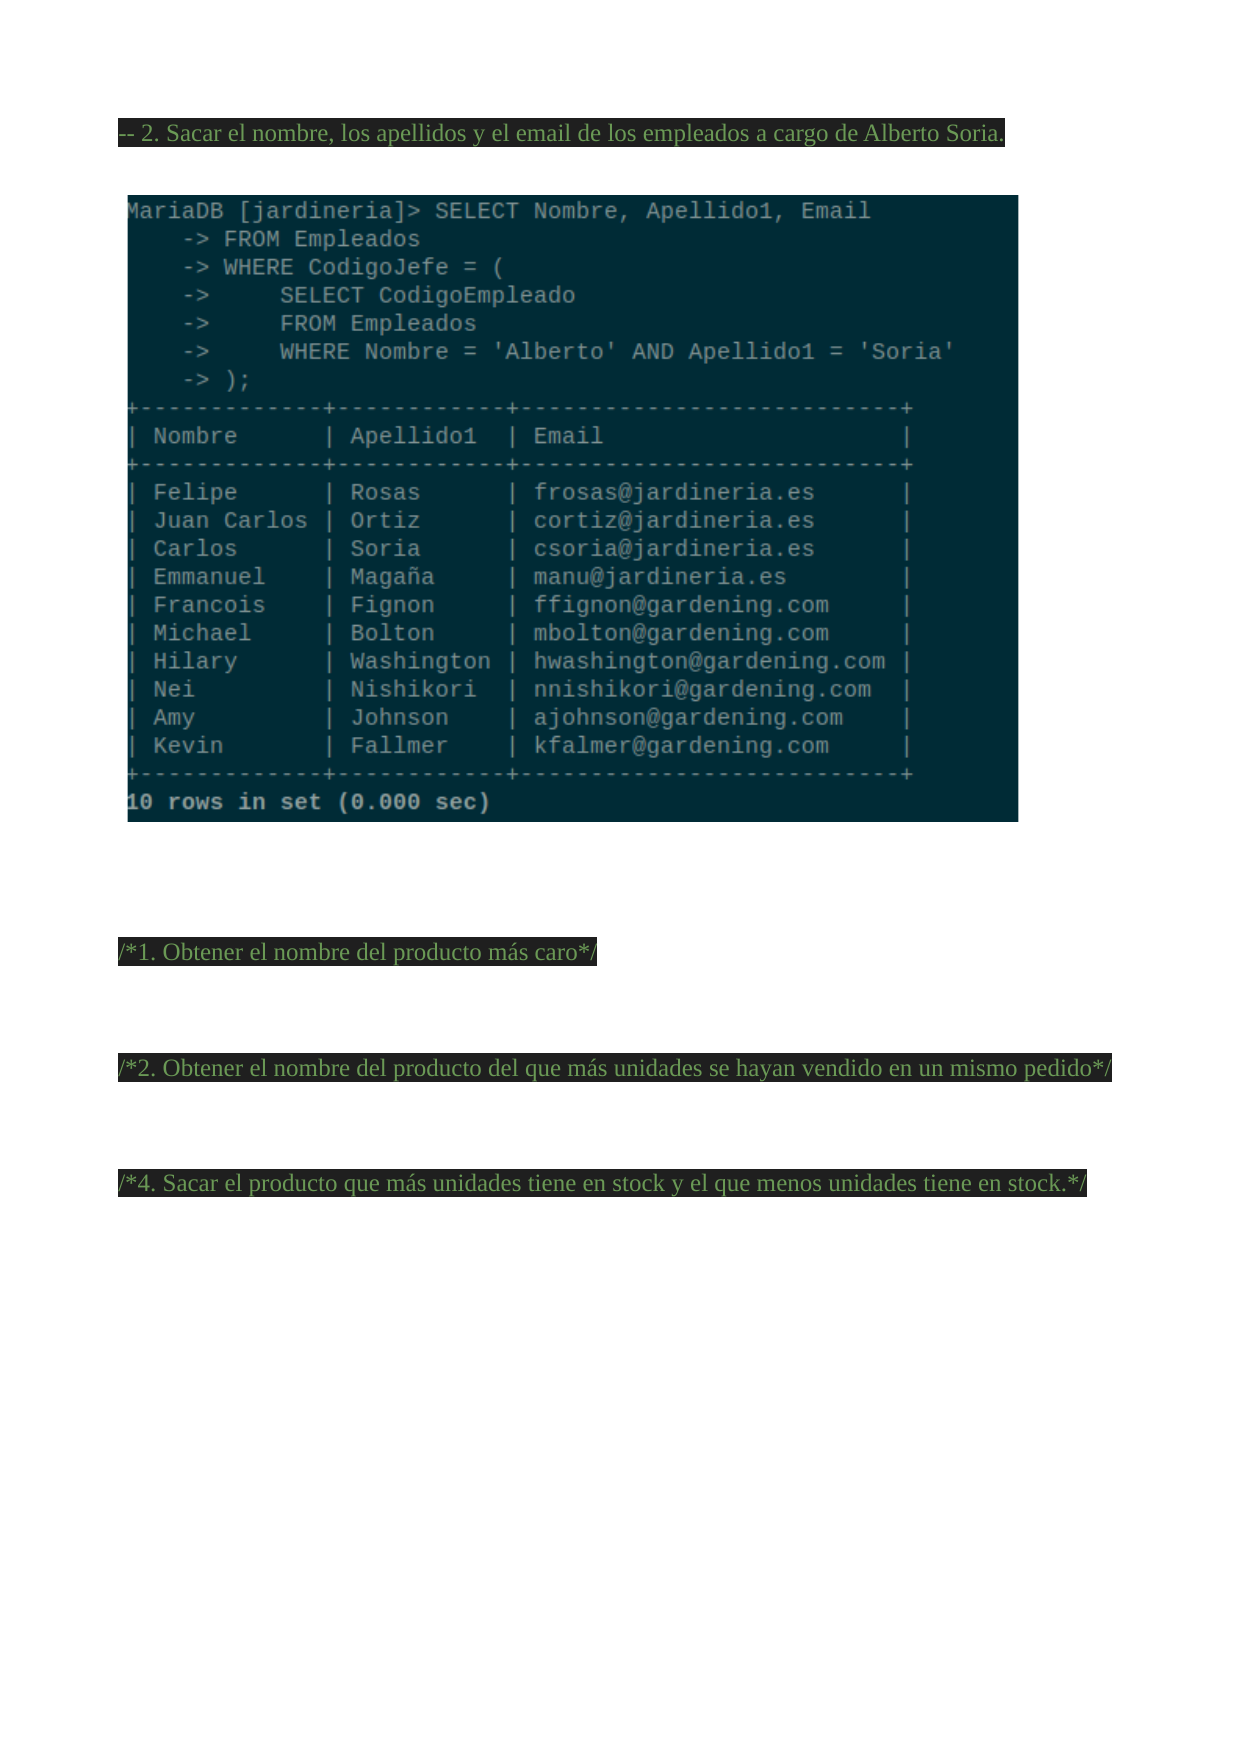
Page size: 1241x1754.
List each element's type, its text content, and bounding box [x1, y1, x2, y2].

picture [605, 206, 617, 218]
picture [802, 741, 829, 753]
picture [535, 628, 547, 640]
picture [748, 713, 757, 724]
picture [340, 792, 347, 814]
picture [310, 344, 321, 359]
picture [592, 680, 602, 696]
picture [170, 797, 180, 809]
picture [409, 342, 420, 359]
picture [619, 539, 632, 559]
picture [535, 544, 546, 556]
picture [760, 544, 772, 556]
picture [183, 713, 195, 729]
picture [733, 595, 744, 612]
picture [535, 572, 561, 584]
picture [367, 680, 377, 696]
picture [508, 286, 518, 302]
picture [606, 652, 617, 668]
picture [127, 203, 153, 218]
picture [550, 623, 575, 640]
picture [634, 544, 643, 560]
picture [592, 652, 602, 668]
picture [621, 741, 630, 753]
picture [647, 516, 659, 527]
picture [563, 656, 575, 668]
text -- 2. Sacar el nombre, los apellidos y el email de los empleados a cargo de Alberto Soria. [118, 118, 1122, 147]
picture [395, 259, 405, 274]
picture [633, 736, 673, 757]
picture [424, 680, 433, 696]
picture [663, 516, 672, 527]
picture [437, 797, 476, 809]
picture [619, 483, 632, 502]
picture [675, 539, 687, 556]
picture [351, 794, 364, 809]
picture [677, 741, 686, 753]
picture [676, 713, 687, 724]
picture [242, 201, 249, 223]
picture [733, 516, 743, 527]
picture [436, 314, 447, 330]
picture [394, 234, 406, 246]
picture [747, 600, 757, 612]
picture [564, 572, 574, 584]
picture [242, 383, 247, 391]
picture [381, 708, 391, 724]
picture [718, 544, 730, 556]
picture [155, 681, 180, 696]
picture [211, 544, 223, 556]
picture [212, 572, 222, 584]
picture [774, 342, 785, 359]
picture [224, 259, 250, 274]
picture [705, 487, 715, 499]
text /*1. Obtener el nombre del producto más caro*/ [118, 937, 1122, 966]
picture [788, 487, 800, 499]
picture [633, 595, 659, 617]
picture [155, 484, 165, 499]
picture [803, 656, 813, 668]
picture [408, 544, 420, 556]
picture [382, 684, 391, 696]
picture [550, 684, 560, 696]
picture [395, 544, 405, 556]
picture [155, 541, 180, 556]
picture [351, 428, 364, 443]
picture [929, 347, 941, 359]
picture [352, 541, 378, 556]
picture [351, 234, 363, 246]
picture [761, 203, 772, 218]
picture [282, 287, 307, 302]
picture [297, 516, 306, 527]
picture [239, 516, 250, 527]
picture [677, 600, 687, 612]
picture [620, 628, 630, 640]
picture [579, 656, 588, 668]
picture [789, 652, 800, 668]
picture [240, 595, 251, 612]
picture [733, 487, 742, 499]
picture [549, 286, 560, 302]
picture [381, 623, 392, 640]
picture [197, 203, 223, 218]
picture [324, 402, 335, 413]
picture [635, 572, 644, 584]
picture [661, 652, 715, 673]
picture [438, 741, 447, 753]
picture [508, 768, 518, 779]
picture [775, 656, 785, 668]
picture [705, 544, 715, 556]
picture [184, 544, 194, 556]
picture [830, 684, 842, 696]
picture [605, 600, 617, 612]
picture [311, 287, 321, 302]
picture [550, 713, 558, 729]
picture [774, 713, 785, 729]
picture [479, 290, 505, 307]
picture [198, 539, 208, 556]
picture [367, 201, 378, 218]
picture [395, 625, 405, 640]
picture [324, 344, 349, 359]
picture [593, 625, 602, 640]
picture [267, 259, 293, 274]
picture [409, 652, 420, 668]
picture [719, 741, 729, 753]
picture [198, 483, 208, 499]
picture [591, 741, 617, 753]
picture [578, 736, 588, 753]
picture [788, 347, 801, 359]
picture [535, 290, 547, 302]
picture [536, 652, 561, 668]
picture [788, 600, 799, 612]
picture [747, 342, 757, 359]
picture [606, 516, 616, 527]
picture [802, 628, 829, 640]
picture [649, 653, 658, 668]
picture [691, 544, 701, 556]
picture [240, 792, 266, 809]
picture [902, 768, 912, 779]
picture [563, 741, 575, 753]
picture [408, 600, 420, 612]
picture [380, 229, 391, 246]
picture [436, 656, 447, 673]
picture [916, 347, 926, 359]
picture [579, 513, 588, 527]
picture [436, 262, 448, 274]
picture [408, 262, 420, 274]
picture [225, 600, 237, 612]
picture [395, 713, 405, 724]
picture [352, 625, 378, 640]
picture [380, 572, 391, 588]
picture [663, 487, 672, 499]
picture [352, 681, 363, 696]
picture [198, 741, 208, 753]
picture [620, 656, 630, 668]
picture [168, 741, 180, 753]
picture [366, 319, 378, 330]
picture [296, 315, 336, 330]
picture [225, 431, 236, 443]
picture [366, 234, 378, 246]
picture [466, 203, 476, 218]
picture [733, 623, 744, 640]
picture [267, 206, 279, 218]
picture [634, 516, 643, 532]
picture [155, 738, 167, 753]
picture [802, 684, 813, 701]
picture [550, 487, 559, 499]
picture [578, 201, 589, 218]
picture [226, 572, 236, 584]
picture [352, 569, 378, 584]
picture [846, 201, 857, 218]
picture [747, 741, 757, 753]
picture [705, 347, 730, 363]
picture [719, 628, 729, 640]
picture [422, 319, 433, 330]
picture [605, 544, 617, 556]
picture [395, 652, 405, 668]
picture [733, 544, 743, 556]
picture [858, 656, 885, 668]
picture [408, 741, 434, 753]
picture [690, 344, 702, 359]
picture [170, 600, 180, 612]
picture [183, 741, 195, 753]
picture [295, 201, 306, 218]
picture [732, 680, 743, 696]
picture [283, 206, 292, 218]
picture [282, 315, 292, 330]
picture [633, 623, 659, 645]
picture [802, 713, 813, 724]
picture [647, 567, 659, 584]
picture [226, 544, 236, 556]
picture [495, 258, 501, 279]
picture [647, 203, 687, 222]
picture [662, 600, 674, 612]
picture [436, 684, 448, 696]
picture [253, 259, 265, 274]
picture [732, 201, 743, 218]
picture [520, 290, 532, 302]
picture [409, 680, 420, 696]
picture [718, 713, 730, 724]
picture [436, 290, 447, 307]
picture [337, 287, 349, 302]
picture [816, 713, 843, 724]
picture [719, 201, 730, 218]
picture [579, 344, 588, 359]
picture [760, 741, 771, 757]
picture [691, 483, 701, 499]
picture [634, 483, 643, 504]
picture [422, 713, 434, 724]
picture [382, 513, 391, 527]
picture [296, 231, 336, 251]
picture [776, 572, 785, 584]
picture [536, 684, 546, 696]
picture [170, 623, 181, 640]
picture [450, 431, 462, 443]
picture [212, 487, 237, 504]
picture [198, 346, 209, 355]
picture [733, 656, 743, 668]
picture [606, 572, 615, 588]
picture [677, 628, 687, 640]
picture [592, 426, 603, 443]
picture [408, 628, 420, 640]
picture [354, 709, 363, 724]
picture [647, 487, 659, 499]
picture [704, 600, 715, 612]
picture [579, 544, 588, 556]
picture [746, 652, 757, 668]
picture [760, 656, 772, 668]
picture [212, 431, 222, 443]
picture [760, 600, 771, 617]
picture [382, 487, 391, 499]
picture [733, 342, 743, 359]
picture [803, 203, 814, 218]
picture [353, 597, 363, 612]
picture [844, 684, 871, 696]
picture [381, 319, 392, 335]
picture [535, 713, 546, 724]
picture [155, 597, 166, 612]
picture [691, 516, 700, 527]
picture [409, 516, 419, 527]
picture [663, 544, 672, 556]
picture [170, 201, 181, 218]
picture [606, 680, 617, 696]
picture [564, 595, 575, 612]
picture [396, 516, 405, 527]
picture [380, 262, 392, 274]
picture [366, 262, 377, 279]
picture [409, 567, 419, 584]
picture [366, 741, 378, 753]
picture [705, 201, 716, 218]
picture [535, 516, 546, 527]
picture [436, 426, 447, 443]
picture [760, 487, 772, 499]
picture [182, 206, 195, 218]
picture [254, 201, 262, 223]
picture [620, 600, 630, 612]
picture [563, 487, 575, 499]
picture [367, 516, 376, 527]
picture [197, 656, 209, 668]
picture [873, 344, 899, 359]
picture [229, 370, 234, 391]
picture [748, 516, 757, 527]
picture [466, 319, 475, 330]
picture [380, 794, 420, 809]
picture [423, 426, 434, 443]
picture [437, 713, 447, 724]
picture [788, 741, 799, 753]
picture [127, 402, 138, 413]
picture [902, 347, 912, 359]
picture [239, 231, 280, 246]
picture [211, 628, 223, 640]
picture [592, 600, 602, 612]
picture [747, 628, 757, 640]
picture [168, 487, 180, 499]
picture [154, 709, 181, 724]
picture [816, 656, 828, 673]
picture [649, 684, 658, 696]
picture [563, 290, 575, 302]
picture [704, 684, 716, 696]
picture [352, 484, 364, 499]
picture [492, 203, 505, 218]
picture [522, 342, 532, 359]
picture [183, 516, 194, 527]
picture [436, 347, 448, 359]
picture [579, 487, 588, 499]
picture [760, 516, 771, 527]
picture [396, 314, 405, 330]
picture [676, 572, 701, 584]
picture [310, 794, 320, 809]
picture [155, 428, 195, 443]
picture [212, 656, 222, 668]
picture [127, 458, 138, 470]
picture [410, 234, 419, 246]
picture [324, 287, 335, 302]
picture [423, 600, 433, 612]
picture [536, 595, 546, 612]
picture [183, 628, 194, 640]
picture [157, 512, 165, 527]
picture [507, 203, 519, 218]
picture [409, 208, 420, 216]
picture [464, 656, 490, 668]
picture [719, 600, 729, 612]
picture [690, 624, 701, 640]
picture [198, 426, 209, 443]
picture [155, 569, 166, 584]
picture [647, 708, 673, 729]
picture [564, 680, 574, 696]
picture [309, 258, 349, 274]
picture [675, 511, 687, 527]
picture [408, 319, 420, 330]
picture [761, 713, 771, 724]
picture [563, 544, 575, 556]
picture [225, 512, 236, 527]
picture [212, 741, 222, 753]
picture [563, 713, 575, 724]
picture [761, 684, 771, 696]
picture [817, 206, 843, 218]
picture [691, 713, 700, 724]
picture [593, 516, 602, 527]
picture [579, 684, 588, 696]
picture [718, 656, 730, 668]
picture [564, 516, 574, 527]
picture [578, 623, 589, 640]
picture [394, 487, 406, 499]
picture [353, 738, 363, 753]
picture [198, 261, 209, 273]
picture [690, 595, 701, 612]
picture [506, 344, 519, 359]
picture [409, 426, 420, 443]
picture [423, 258, 433, 274]
picture [225, 656, 237, 673]
picture [804, 544, 813, 556]
picture [366, 713, 378, 724]
picture [647, 544, 659, 556]
picture [127, 794, 139, 809]
picture [395, 680, 405, 696]
picture [719, 684, 728, 696]
picture [226, 231, 236, 246]
picture [424, 347, 433, 359]
picture [380, 347, 406, 359]
picture [466, 680, 476, 696]
picture [550, 595, 560, 612]
picture [537, 736, 546, 753]
picture [704, 628, 715, 640]
picture [394, 286, 419, 302]
picture [860, 201, 871, 218]
picture [689, 736, 716, 753]
picture [381, 544, 391, 556]
picture [366, 344, 377, 359]
picture [225, 628, 236, 640]
picture [902, 402, 913, 413]
picture [760, 572, 772, 584]
picture [410, 713, 419, 724]
picture [394, 572, 406, 584]
picture [607, 713, 616, 724]
picture [367, 431, 391, 448]
picture [450, 319, 463, 330]
text /*4. Sacar el producto que más unidades tiene en stock y el que menos unidades tiene en stock.*/ [118, 1168, 1122, 1197]
picture [663, 680, 701, 701]
picture [605, 628, 617, 640]
picture [410, 487, 419, 499]
picture [845, 656, 856, 668]
picture [254, 567, 265, 584]
picture [239, 572, 251, 584]
picture [269, 511, 278, 527]
picture [380, 287, 392, 302]
picture [452, 684, 461, 696]
picture [619, 572, 631, 584]
picture [718, 487, 730, 499]
text /*2. Obtener el nombre del producto del que más unidades se hayan vendido en un mismo pedido*/ [118, 1053, 1122, 1082]
picture [169, 516, 180, 527]
picture [352, 287, 364, 302]
picture [535, 428, 547, 443]
picture [564, 347, 574, 359]
picture [395, 736, 405, 753]
picture [762, 347, 771, 359]
picture [482, 792, 488, 814]
picture [170, 652, 181, 668]
picture [184, 680, 194, 696]
picture [804, 344, 814, 359]
picture [211, 600, 222, 612]
picture [804, 516, 813, 527]
picture [184, 483, 194, 499]
picture [705, 572, 715, 584]
picture [423, 628, 433, 640]
picture [212, 797, 223, 809]
picture [240, 623, 251, 640]
picture [352, 315, 363, 330]
picture [704, 708, 715, 724]
picture [747, 483, 758, 499]
picture [732, 572, 744, 584]
picture [789, 684, 799, 696]
picture [593, 544, 603, 556]
picture [183, 797, 209, 809]
picture [621, 680, 630, 696]
picture [746, 684, 758, 696]
picture [578, 708, 588, 724]
picture [198, 317, 209, 329]
picture [382, 656, 391, 668]
picture [310, 206, 322, 218]
picture [508, 402, 518, 413]
picture [550, 736, 561, 753]
picture [633, 656, 644, 673]
picture [282, 797, 308, 809]
picture [352, 512, 364, 527]
picture [255, 516, 264, 527]
picture [353, 258, 364, 274]
picture [395, 600, 405, 612]
picture [324, 458, 336, 470]
picture [733, 713, 743, 724]
picture [788, 628, 799, 640]
picture [281, 516, 294, 527]
picture [591, 347, 603, 359]
picture [465, 428, 477, 443]
picture [619, 511, 632, 531]
picture [255, 600, 264, 612]
picture [607, 487, 616, 499]
picture [535, 203, 546, 218]
picture [802, 600, 829, 612]
picture [155, 653, 166, 668]
picture [198, 516, 208, 527]
picture [549, 516, 561, 527]
picture [746, 206, 758, 218]
picture [380, 600, 391, 617]
picture [395, 426, 406, 443]
picture [719, 567, 730, 584]
picture [775, 680, 786, 696]
picture [380, 206, 392, 218]
picture [788, 516, 800, 527]
picture [281, 344, 306, 359]
picture [353, 206, 363, 218]
picture [183, 600, 195, 612]
picture [662, 344, 674, 359]
picture [592, 713, 602, 724]
picture [633, 684, 646, 696]
picture [691, 201, 702, 218]
picture [397, 201, 403, 223]
picture [577, 600, 588, 617]
picture [198, 600, 208, 612]
picture [169, 572, 209, 584]
picture [367, 595, 378, 612]
picture [127, 768, 138, 779]
picture [184, 652, 194, 668]
picture [663, 572, 673, 584]
picture [351, 653, 364, 668]
picture [154, 625, 167, 640]
picture [422, 572, 434, 584]
picture [450, 287, 476, 302]
picture [619, 713, 644, 724]
picture [578, 567, 604, 587]
picture [338, 229, 350, 246]
picture [436, 203, 462, 218]
picture [788, 544, 800, 556]
picture [760, 628, 771, 645]
picture [198, 374, 209, 385]
picture [140, 794, 153, 809]
picture [675, 483, 687, 499]
picture [536, 342, 561, 359]
picture [198, 233, 209, 244]
picture [381, 736, 391, 753]
picture [156, 206, 165, 218]
picture [366, 656, 378, 668]
picture [325, 768, 335, 779]
picture [452, 653, 461, 668]
picture [733, 741, 743, 753]
picture [718, 516, 730, 527]
picture [593, 206, 602, 218]
picture [536, 483, 546, 499]
picture [324, 206, 349, 218]
picture [479, 203, 491, 218]
picture [198, 624, 208, 640]
picture [549, 431, 575, 443]
picture [633, 344, 659, 359]
picture [747, 544, 757, 556]
picture [198, 289, 209, 301]
picture [591, 487, 603, 499]
picture [578, 426, 589, 443]
picture [662, 628, 674, 640]
picture [423, 656, 433, 668]
picture [507, 458, 519, 469]
picture [423, 286, 434, 302]
picture [366, 487, 378, 499]
picture [705, 516, 715, 527]
picture [550, 544, 560, 556]
picture [902, 459, 913, 469]
picture [804, 487, 813, 499]
picture [549, 206, 575, 218]
